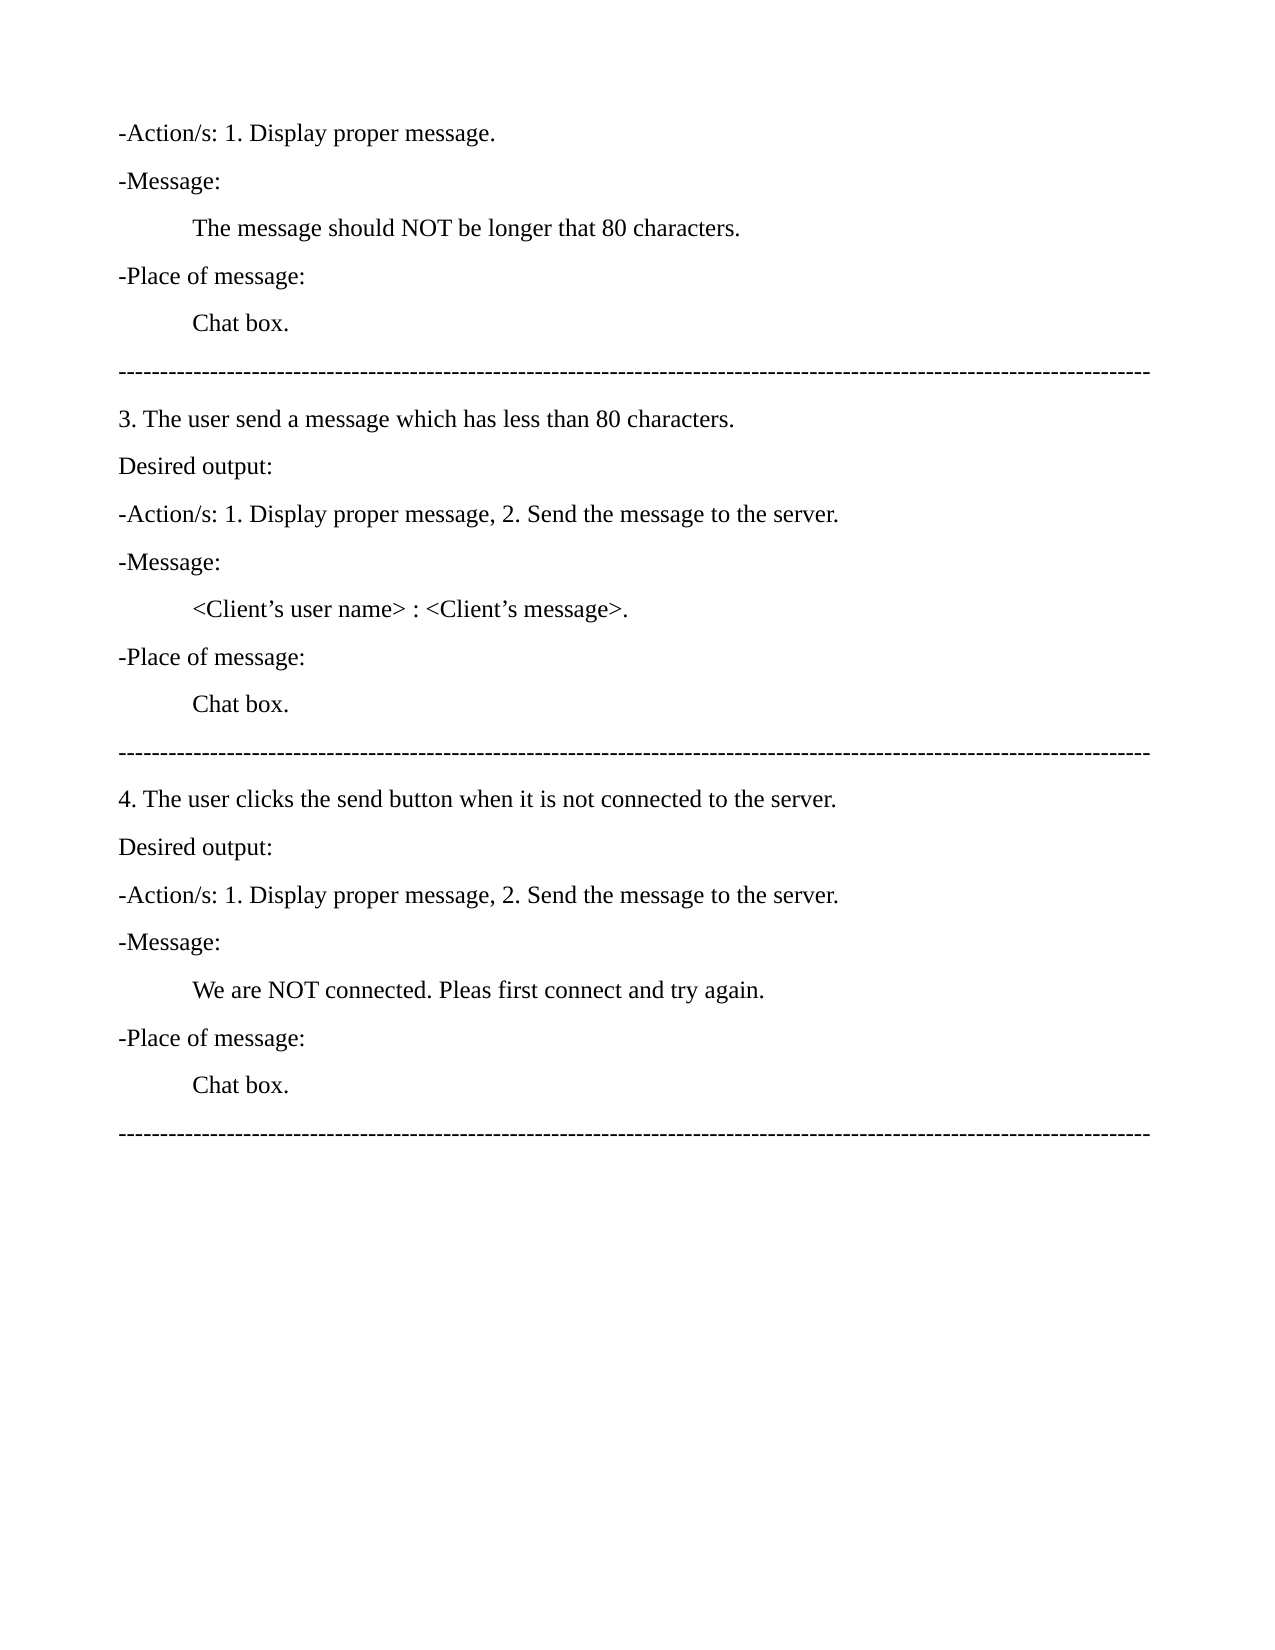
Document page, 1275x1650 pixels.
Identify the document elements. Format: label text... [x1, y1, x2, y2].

text -Place of message: [118, 1023, 1157, 1051]
text Chat box. [118, 308, 1157, 337]
text We are NOT connected. Pleas first connect and try again. [118, 975, 1157, 1004]
text ---------------------------------------------------------------------------------------------------------------------------- [118, 356, 1157, 385]
text ---------------------------------------------------------------------------------------------------------------------------- [118, 737, 1157, 766]
text The message should NOT be longer that 80 characters. [118, 213, 1157, 242]
text Desired output: [118, 832, 1157, 861]
text -Message: [118, 547, 1157, 575]
text 4. The user clicks the send button when it is not connected to the server. [118, 784, 1157, 813]
text -Message: [118, 927, 1157, 956]
text 3. The user send a message which has less than 80 characters. [118, 404, 1157, 432]
text -Action/s: 1. Display proper message, 2. Send the message to the server. [118, 880, 1157, 908]
text -Action/s: 1. Display proper message. [118, 118, 1157, 147]
text Chat box. [118, 1070, 1157, 1099]
text -Place of message: [118, 261, 1157, 290]
text -Place of message: [118, 642, 1157, 671]
text Chat box. [118, 689, 1157, 718]
text Desired output: [118, 451, 1157, 480]
text <Client’s user name> : <Client’s message>. [118, 594, 1157, 623]
text ---------------------------------------------------------------------------------------------------------------------------- [118, 1118, 1157, 1147]
text -Action/s: 1. Display proper message, 2. Send the message to the server. [118, 499, 1157, 528]
text -Message: [118, 166, 1157, 194]
